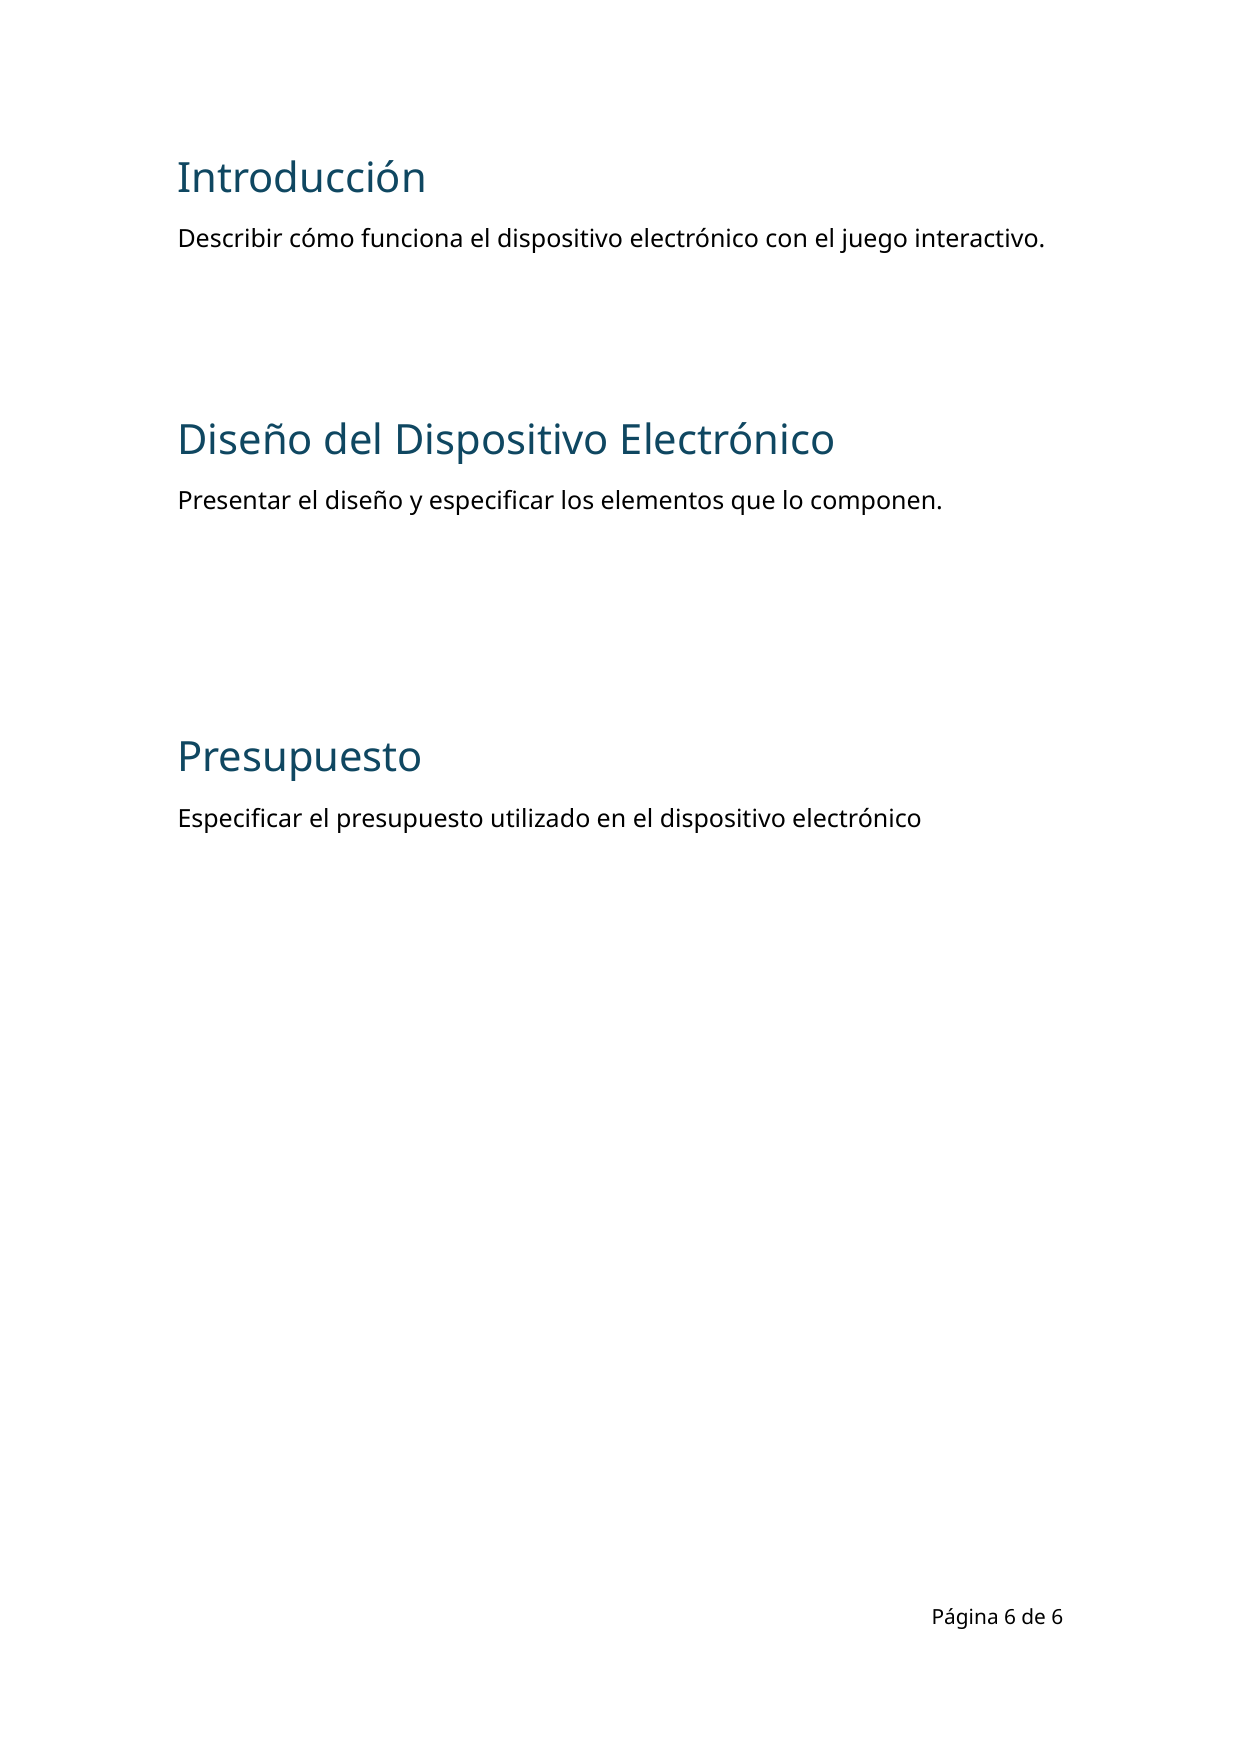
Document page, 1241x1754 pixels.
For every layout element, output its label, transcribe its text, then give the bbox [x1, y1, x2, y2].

text Presentar el diseño y especificar los elementos que lo componen. [177, 483, 1063, 517]
text Describir cómo funciona el dispositivo electrónico con el juego interactivo. [177, 221, 1063, 255]
subtitle Presupuesto [177, 727, 1063, 784]
subtitle Introducción [177, 148, 1063, 204]
subtitle Diseño del Dispositivo Electrónico [177, 409, 1063, 466]
text Especificar el presupuesto utilizado en el dispositivo electrónico [177, 801, 1063, 835]
